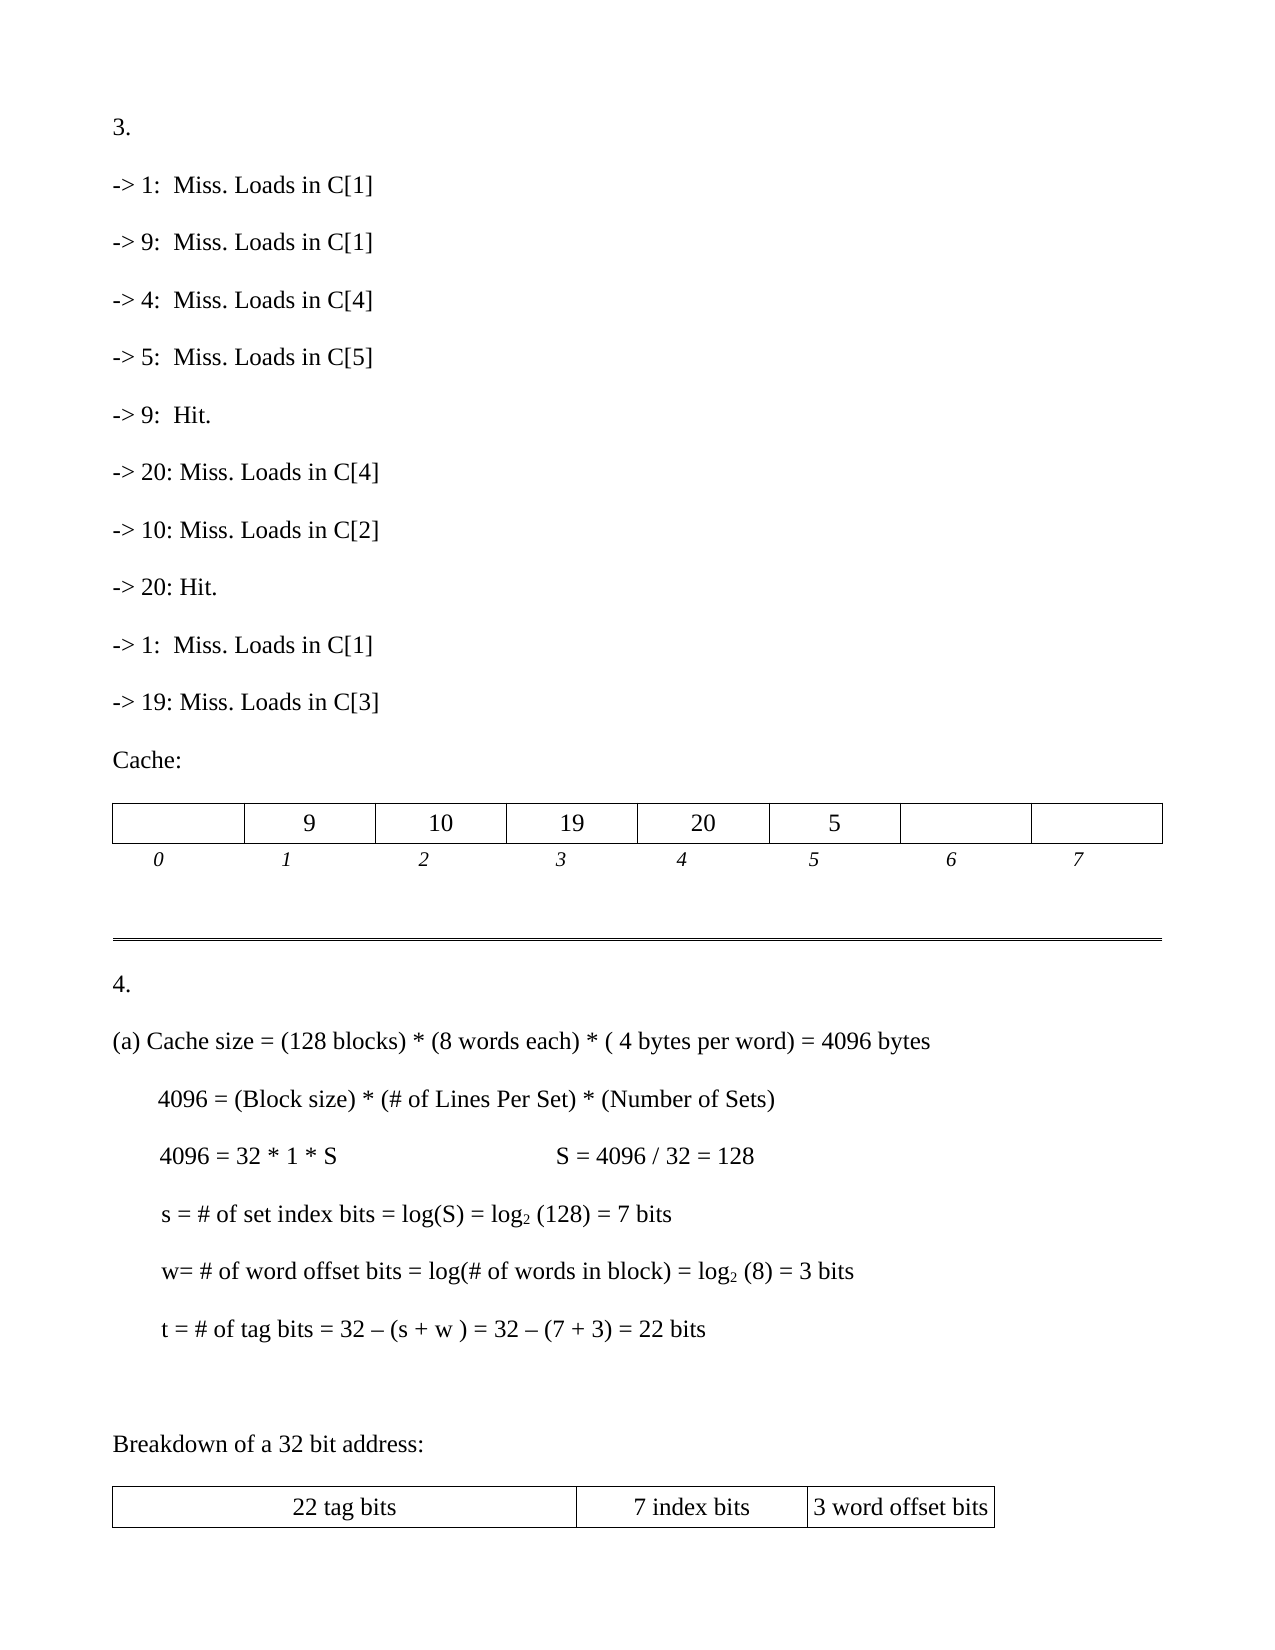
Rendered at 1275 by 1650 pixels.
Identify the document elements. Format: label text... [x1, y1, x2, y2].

text Breakdown of a 32 bit address: [112, 1429, 1162, 1458]
text -> 20: Miss. Loads in C[4] [112, 457, 1162, 486]
text (a) Cache size = (128 blocks) * (8 words each) * ( 4 bytes per word) = 4096 bytes [112, 1026, 1162, 1055]
table_header 9 [245, 804, 375, 843]
text -> 5: Miss. Loads in C[5] [112, 342, 1162, 371]
table_header [113, 804, 244, 843]
text -> 9: Hit. [112, 400, 1162, 429]
text 4096 = 32 * 1 * S S = 4096 / 32 = 128 [112, 1141, 1162, 1170]
text -> 10: Miss. Loads in C[2] [112, 515, 1162, 544]
text 0 1 2 3 4 5 6 7 [112, 844, 1162, 872]
text s = # of set index bits = log(S) = log2 (128) = 7 bits [112, 1199, 1162, 1228]
table_header 7 index bits [577, 1487, 807, 1527]
text -> 19: Miss. Loads in C[3] Cache: [112, 687, 1162, 774]
text -> 20: Hit. [112, 572, 1162, 601]
text 4. [112, 969, 1162, 998]
table_header [901, 804, 1031, 843]
text t = # of tag bits = 32 – (s + w ) = 32 – (7 + 3) = 22 bits [112, 1314, 1162, 1343]
text -> 9: Miss. Loads in C[1] [112, 227, 1162, 256]
table_header 19 [507, 804, 637, 843]
text -> 1: Miss. Loads in C[1] [112, 170, 1162, 199]
table_header 10 [376, 804, 506, 843]
text 3. [112, 112, 1162, 141]
table_header 5 [770, 804, 900, 843]
table_header 20 [638, 804, 769, 843]
table_header [1032, 804, 1162, 843]
table_header 3 word offset bits [808, 1487, 994, 1527]
text w= # of word offset bits = log(# of words in block) = log2 (8) = 3 bits [112, 1256, 1162, 1285]
text -> 4: Miss. Loads in C[4] [112, 285, 1162, 314]
text -> 1: Miss. Loads in C[1] [112, 630, 1162, 659]
text 4096 = (Block size) * (# of Lines Per Set) * (Number of Sets) [112, 1084, 1162, 1113]
table_header 22 tag bits [113, 1487, 576, 1527]
